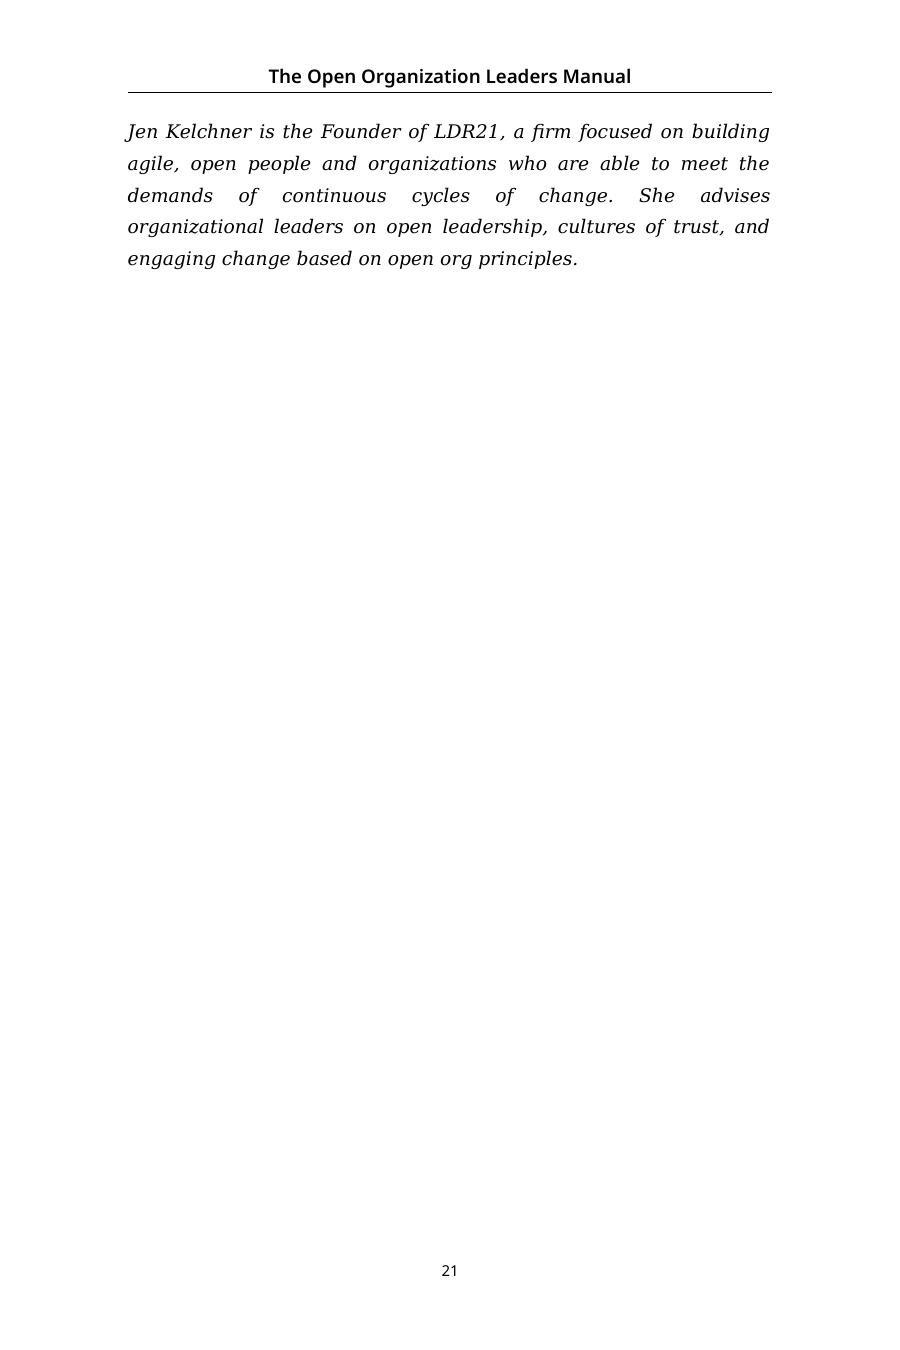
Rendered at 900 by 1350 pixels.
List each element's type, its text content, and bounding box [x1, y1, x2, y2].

text Jen Kelchner is the Founder of LDR21, a firm focused on building agile, open people and organizations who are able to meet the demands of continuous cycles of change. She advises organizational leaders on open leadership, cultures of trust, and engaging change based on open org principles. [127, 121, 772, 270]
